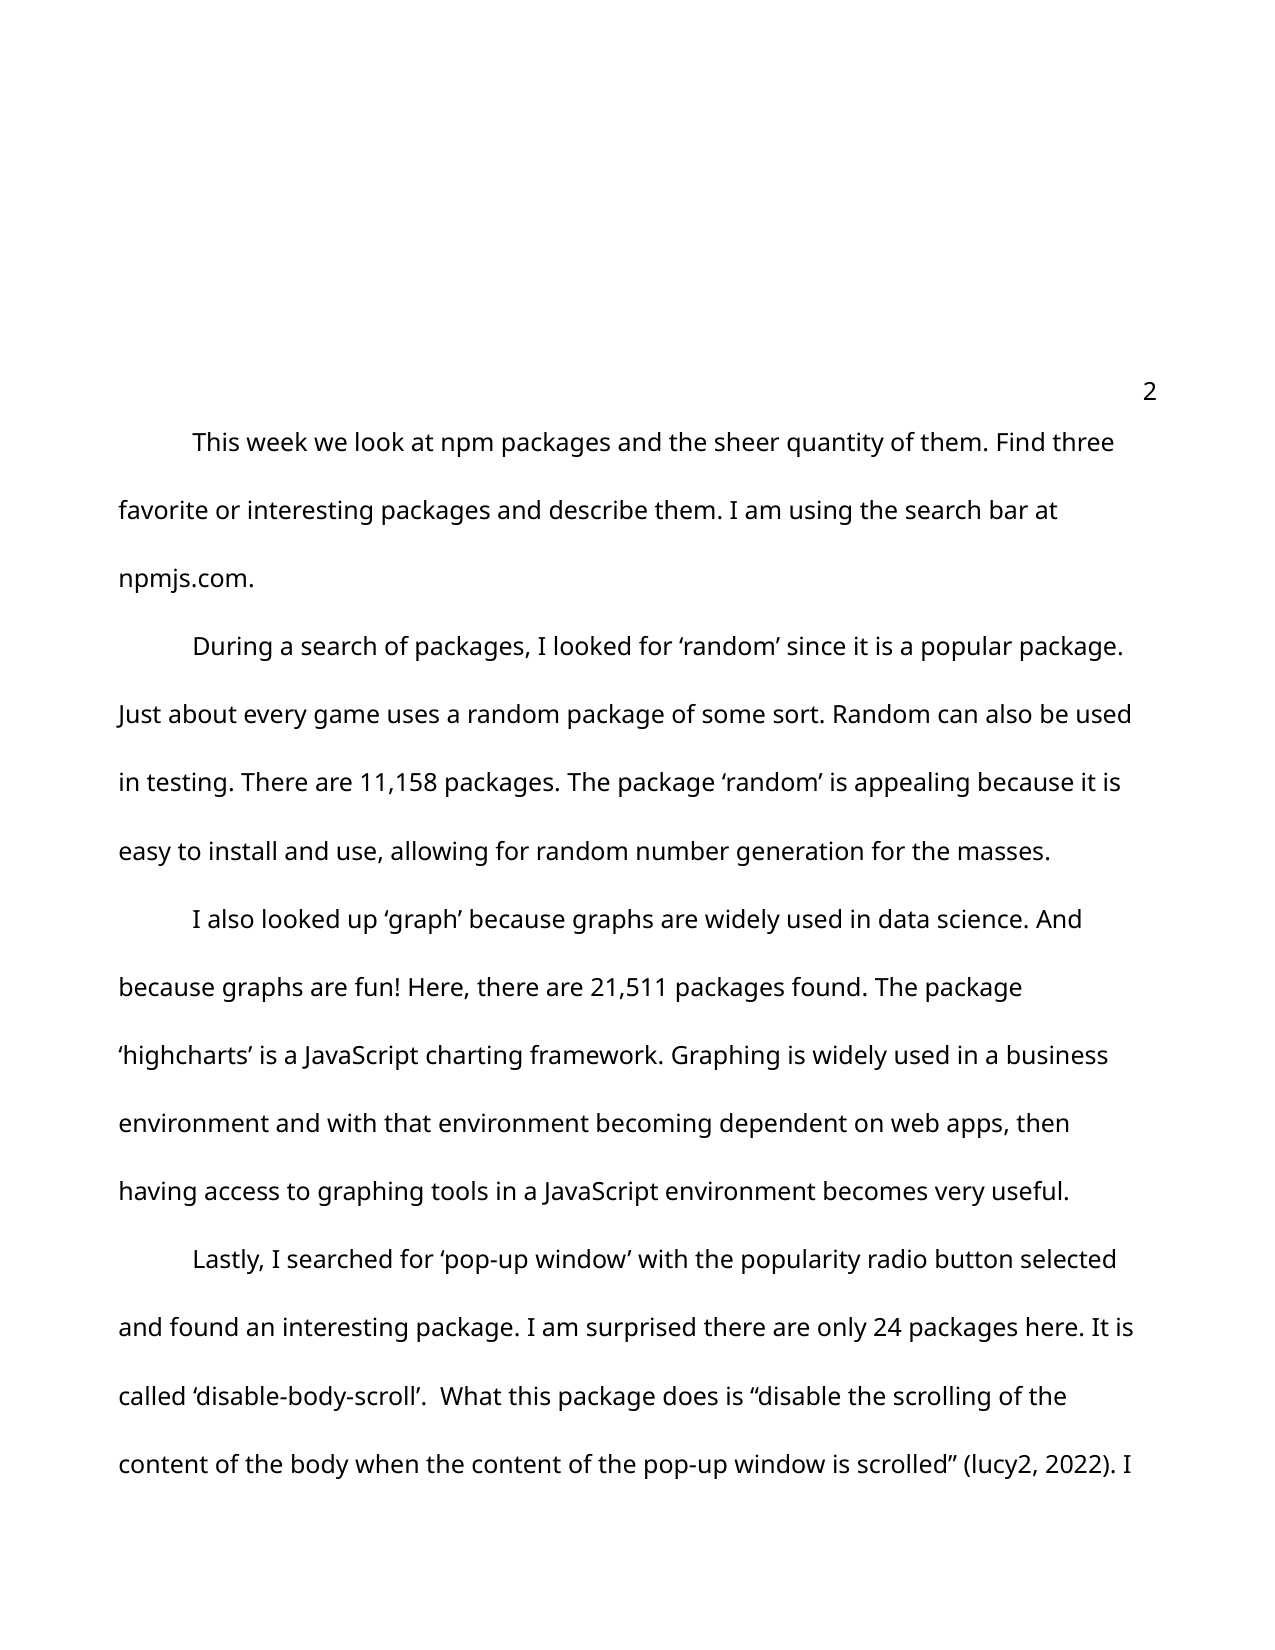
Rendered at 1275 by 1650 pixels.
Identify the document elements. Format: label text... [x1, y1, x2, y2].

text During a search of packages, I looked for ‘random’ since it is a popular package. Just about every game uses a random package of some sort. Random can also be used in testing. There are 11,158 packages. The package ‘random’ is appealing because it is easy to install and use, allowing for random number generation for the masses. [118, 629, 1157, 867]
text Lastly, I searched for ‘pop-up window’ with the popularity radio button selected and found an interesting package. I am surprised there are only 24 packages here. It is called ‘disable-body-scroll’. What this package does is “disable the scrolling of the content of the body when the content of the pop-up window is scrolled” (lucy2, 2022). I [118, 1242, 1157, 1480]
text I also looked up ‘graph’ because graphs are widely used in data science. And because graphs are fun! Here, there are 21,511 packages found. The package ‘highcharts’ is a JavaScript charting framework. Graphing is widely used in a business environment and with that environment becoming dependent on web apps, then having access to graphing tools in a JavaScript environment becomes very useful. [118, 901, 1157, 1208]
text 2 [118, 373, 1157, 407]
text This week we look at npm packages and the sheer quantity of them. Find three favorite or interesting packages and describe them. I am using the search bar at npmjs.com. [118, 424, 1157, 595]
